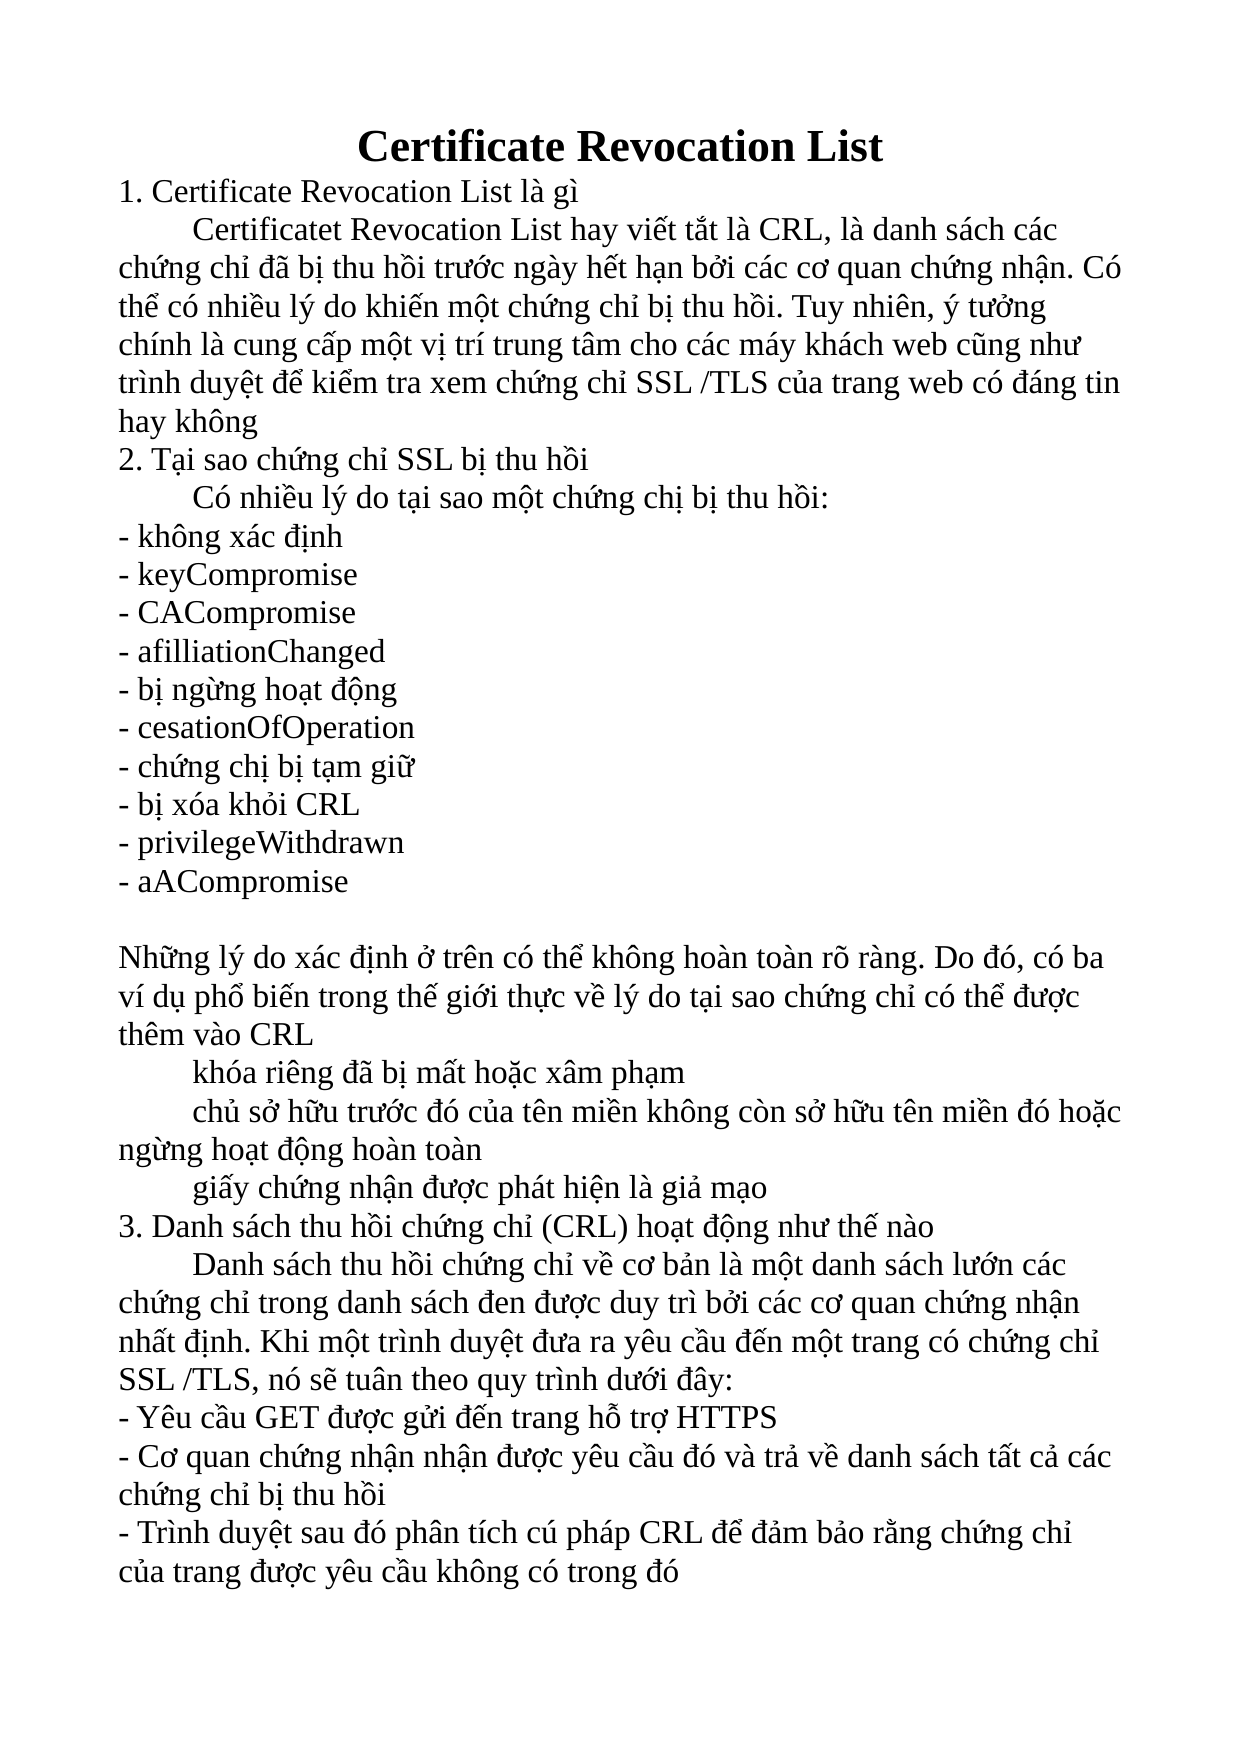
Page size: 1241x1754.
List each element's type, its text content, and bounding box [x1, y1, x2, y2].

text - không xác định [118, 516, 1122, 554]
text giấy chứng nhận được phát hiện là giả mạo [118, 1167, 1122, 1206]
text - bị xóa khỏi CRL [118, 784, 1122, 822]
text - aACompromise [118, 861, 1122, 899]
text 1. Certificate Revocation List là gì [118, 171, 1122, 209]
text - bị ngừng hoạt động [118, 669, 1122, 707]
text Những lý do xác định ở trên có thể không hoàn toàn rõ ràng. Do đó, có ba ví dụ phổ biến trong thế giới thực về lý do tại sao chứng chỉ có thể được thêm vào CRL [118, 937, 1122, 1052]
text - cesationOfOperation [118, 707, 1122, 746]
text Certificate Revocation List [118, 118, 1122, 171]
text Danh sách thu hồi chứng chỉ về cơ bản là một danh sách lướn các chứng chỉ trong danh sách đen được duy trì bởi các cơ quan chứng nhận nhất định. Khi một trình duyệt đưa ra yêu cầu đến một trang có chứng chỉ SSL /TLS, nó sẽ tuân theo quy trình dưới đây: [118, 1244, 1122, 1397]
text - afilliationChanged [118, 631, 1122, 669]
text - Trình duyệt sau đó phân tích cú pháp CRL để đảm bảo rằng chứng chỉ của trang được yêu cầu không có trong đó [118, 1512, 1122, 1589]
text - keyCompromise [118, 554, 1122, 592]
text Có nhiều lý do tại sao một chứng chị bị thu hồi: [118, 477, 1122, 516]
text khóa riêng đã bị mất hoặc xâm phạm [118, 1052, 1122, 1091]
text 2. Tại sao chứng chỉ SSL bị thu hồi [118, 439, 1122, 477]
text - privilegeWithdrawn [118, 822, 1122, 861]
text Certificatet Revocation List hay viết tắt là CRL, là danh sách các chứng chỉ đã bị thu hồi trước ngày hết hạn bởi các cơ quan chứng nhận. Có thể có nhiều lý do khiến một chứng chỉ bị thu hồi. Tuy nhiên, ý tưởng chính là cung cấp một vị trí trung tâm cho các máy khách web cũng như trình duyệt để kiểm tra xem chứng chỉ SSL /TLS của trang web có đáng tin hay không [118, 209, 1122, 439]
text - chứng chị bị tạm giữ [118, 746, 1122, 784]
text chủ sở hữu trước đó của tên miền không còn sở hữu tên miền đó hoặc ngừng hoạt động hoàn toàn [118, 1091, 1122, 1167]
text - Yêu cầu GET được gửi đến trang hỗ trợ HTTPS [118, 1397, 1122, 1436]
text 3. Danh sách thu hồi chứng chỉ (CRL) hoạt động như thế nào [118, 1206, 1122, 1244]
text - CACompromise [118, 592, 1122, 631]
text - Cơ quan chứng nhận nhận được yêu cầu đó và trả về danh sách tất cả các chứng chỉ bị thu hồi [118, 1436, 1122, 1512]
